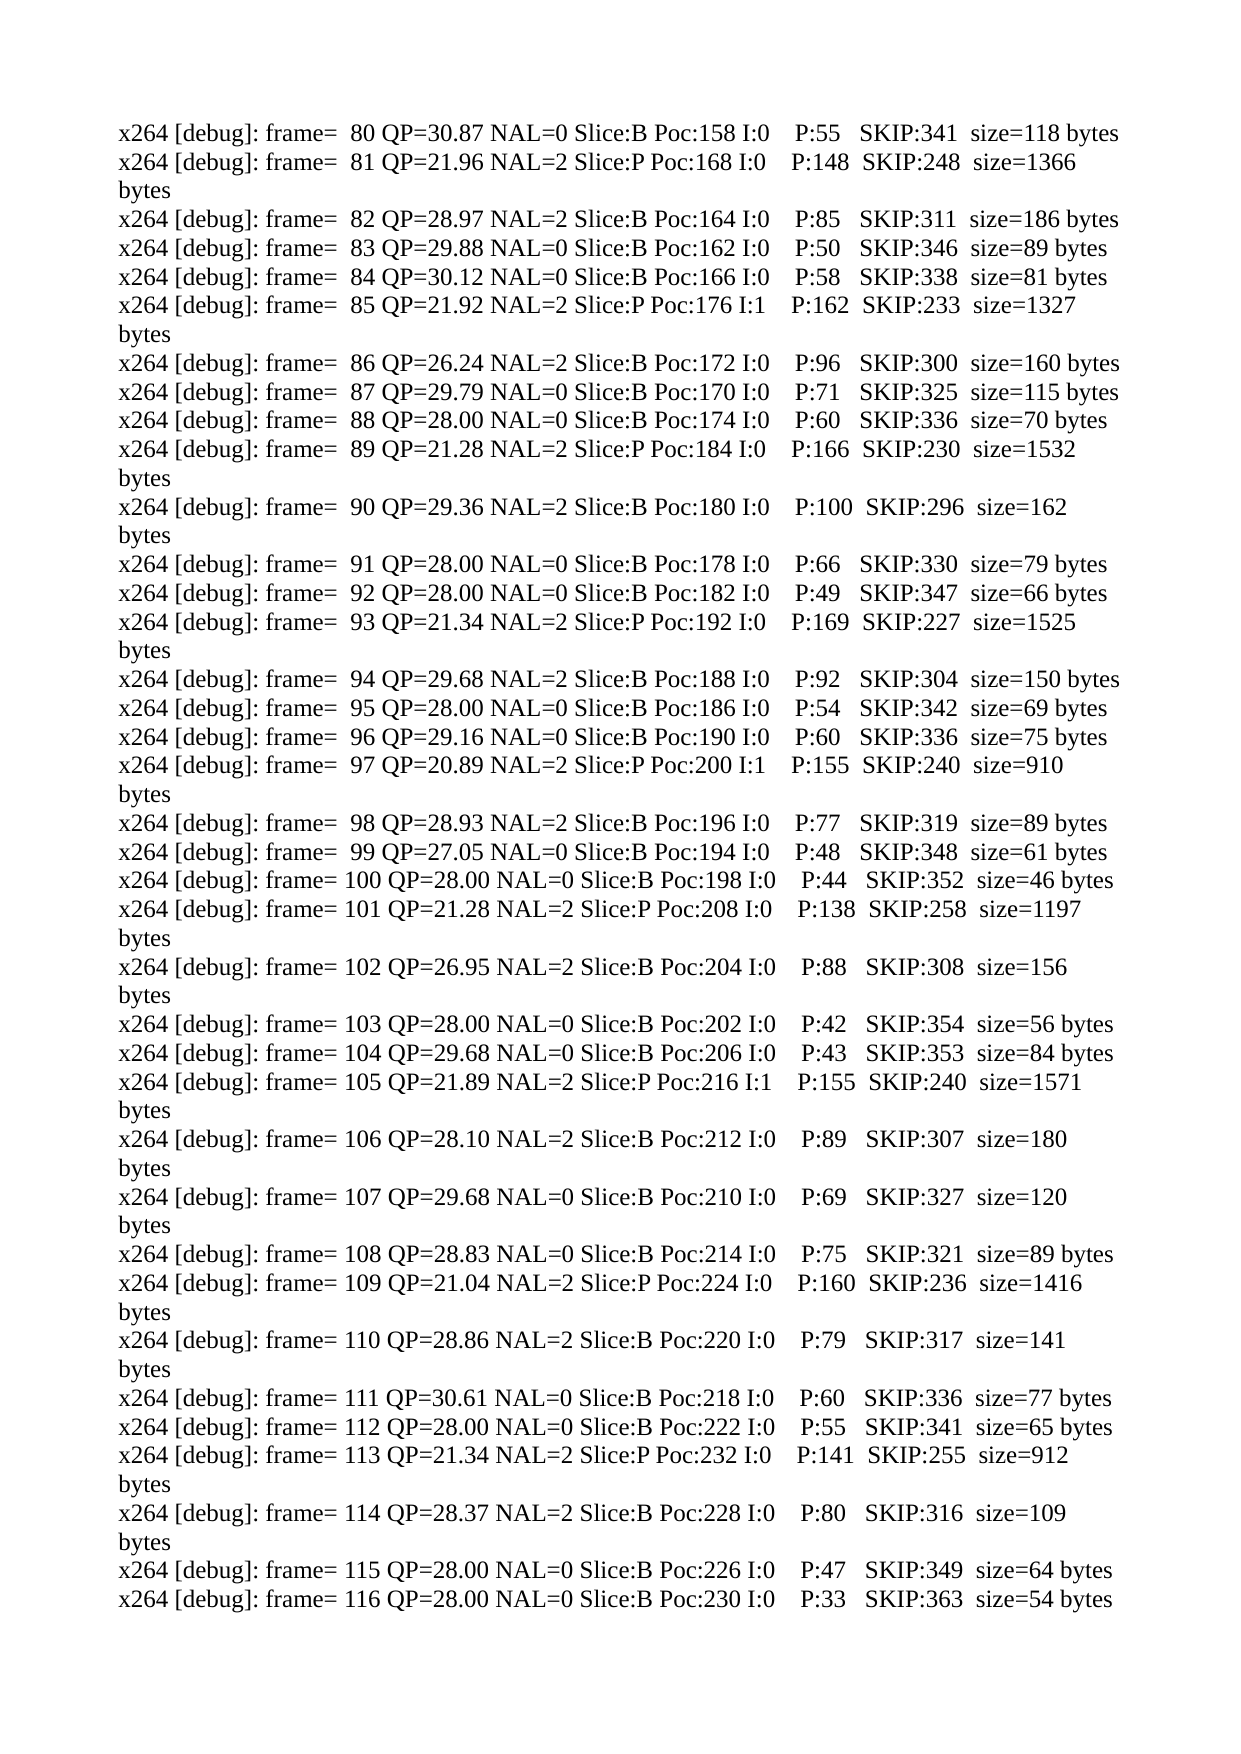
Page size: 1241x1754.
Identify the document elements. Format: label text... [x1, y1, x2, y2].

text x264 [debug]: frame= 114 QP=28.37 NAL=2 Slice:B Poc:228 I:0 P:80 SKIP:316 size=109 bytes [118, 1498, 1122, 1556]
text x264 [debug]: frame= 91 QP=28.00 NAL=0 Slice:B Poc:178 I:0 P:66 SKIP:330 size=79 bytes [118, 549, 1122, 578]
text x264 [debug]: frame= 86 QP=26.24 NAL=2 Slice:B Poc:172 I:0 P:96 SKIP:300 size=160 bytes [118, 348, 1122, 377]
text x264 [debug]: frame= 85 QP=21.92 NAL=2 Slice:P Poc:176 I:1 P:162 SKIP:233 size=1327 bytes [118, 291, 1122, 348]
text x264 [debug]: frame= 109 QP=21.04 NAL=2 Slice:P Poc:224 I:0 P:160 SKIP:236 size=1416 bytes [118, 1268, 1122, 1326]
text x264 [debug]: frame= 115 QP=28.00 NAL=0 Slice:B Poc:226 I:0 P:47 SKIP:349 size=64 bytes [118, 1556, 1122, 1584]
text x264 [debug]: frame= 99 QP=27.05 NAL=0 Slice:B Poc:194 I:0 P:48 SKIP:348 size=61 bytes [118, 837, 1122, 866]
text x264 [debug]: frame= 112 QP=28.00 NAL=0 Slice:B Poc:222 I:0 P:55 SKIP:341 size=65 bytes [118, 1412, 1122, 1441]
text x264 [debug]: frame= 92 QP=28.00 NAL=0 Slice:B Poc:182 I:0 P:49 SKIP:347 size=66 bytes [118, 578, 1122, 607]
text x264 [debug]: frame= 116 QP=28.00 NAL=0 Slice:B Poc:230 I:0 P:33 SKIP:363 size=54 bytes [118, 1584, 1122, 1613]
text x264 [debug]: frame= 93 QP=21.34 NAL=2 Slice:P Poc:192 I:0 P:169 SKIP:227 size=1525 bytes [118, 607, 1122, 664]
text x264 [debug]: frame= 103 QP=28.00 NAL=0 Slice:B Poc:202 I:0 P:42 SKIP:354 size=56 bytes [118, 1009, 1122, 1038]
text x264 [debug]: frame= 100 QP=28.00 NAL=0 Slice:B Poc:198 I:0 P:44 SKIP:352 size=46 bytes [118, 866, 1122, 894]
text x264 [debug]: frame= 113 QP=21.34 NAL=2 Slice:P Poc:232 I:0 P:141 SKIP:255 size=912 bytes [118, 1441, 1122, 1498]
text x264 [debug]: frame= 107 QP=29.68 NAL=0 Slice:B Poc:210 I:0 P:69 SKIP:327 size=120 bytes [118, 1182, 1122, 1239]
text x264 [debug]: frame= 90 QP=29.36 NAL=2 Slice:B Poc:180 I:0 P:100 SKIP:296 size=162 bytes [118, 492, 1122, 549]
text x264 [debug]: frame= 106 QP=28.10 NAL=2 Slice:B Poc:212 I:0 P:89 SKIP:307 size=180 bytes [118, 1124, 1122, 1182]
text x264 [debug]: frame= 111 QP=30.61 NAL=0 Slice:B Poc:218 I:0 P:60 SKIP:336 size=77 bytes [118, 1383, 1122, 1412]
text x264 [debug]: frame= 95 QP=28.00 NAL=0 Slice:B Poc:186 I:0 P:54 SKIP:342 size=69 bytes [118, 693, 1122, 722]
text x264 [debug]: frame= 80 QP=30.87 NAL=0 Slice:B Poc:158 I:0 P:55 SKIP:341 size=118 bytes [118, 118, 1122, 147]
text x264 [debug]: frame= 94 QP=29.68 NAL=2 Slice:B Poc:188 I:0 P:92 SKIP:304 size=150 bytes [118, 664, 1122, 693]
text x264 [debug]: frame= 110 QP=28.86 NAL=2 Slice:B Poc:220 I:0 P:79 SKIP:317 size=141 bytes [118, 1326, 1122, 1383]
text x264 [debug]: frame= 87 QP=29.79 NAL=0 Slice:B Poc:170 I:0 P:71 SKIP:325 size=115 bytes [118, 377, 1122, 406]
text x264 [debug]: frame= 82 QP=28.97 NAL=2 Slice:B Poc:164 I:0 P:85 SKIP:311 size=186 bytes [118, 204, 1122, 233]
text x264 [debug]: frame= 83 QP=29.88 NAL=0 Slice:B Poc:162 I:0 P:50 SKIP:346 size=89 bytes [118, 233, 1122, 262]
text x264 [debug]: frame= 84 QP=30.12 NAL=0 Slice:B Poc:166 I:0 P:58 SKIP:338 size=81 bytes [118, 262, 1122, 291]
text x264 [debug]: frame= 104 QP=29.68 NAL=0 Slice:B Poc:206 I:0 P:43 SKIP:353 size=84 bytes [118, 1038, 1122, 1067]
text x264 [debug]: frame= 98 QP=28.93 NAL=2 Slice:B Poc:196 I:0 P:77 SKIP:319 size=89 bytes [118, 808, 1122, 837]
text x264 [debug]: frame= 96 QP=29.16 NAL=0 Slice:B Poc:190 I:0 P:60 SKIP:336 size=75 bytes [118, 722, 1122, 751]
text x264 [debug]: frame= 102 QP=26.95 NAL=2 Slice:B Poc:204 I:0 P:88 SKIP:308 size=156 bytes [118, 952, 1122, 1009]
text x264 [debug]: frame= 108 QP=28.83 NAL=0 Slice:B Poc:214 I:0 P:75 SKIP:321 size=89 bytes [118, 1239, 1122, 1268]
text x264 [debug]: frame= 101 QP=21.28 NAL=2 Slice:P Poc:208 I:0 P:138 SKIP:258 size=1197 bytes [118, 894, 1122, 952]
text x264 [debug]: frame= 88 QP=28.00 NAL=0 Slice:B Poc:174 I:0 P:60 SKIP:336 size=70 bytes [118, 406, 1122, 434]
text x264 [debug]: frame= 97 QP=20.89 NAL=2 Slice:P Poc:200 I:1 P:155 SKIP:240 size=910 bytes [118, 751, 1122, 808]
text x264 [debug]: frame= 89 QP=21.28 NAL=2 Slice:P Poc:184 I:0 P:166 SKIP:230 size=1532 bytes [118, 434, 1122, 492]
text x264 [debug]: frame= 81 QP=21.96 NAL=2 Slice:P Poc:168 I:0 P:148 SKIP:248 size=1366 bytes [118, 147, 1122, 204]
text x264 [debug]: frame= 105 QP=21.89 NAL=2 Slice:P Poc:216 I:1 P:155 SKIP:240 size=1571 bytes [118, 1067, 1122, 1124]
